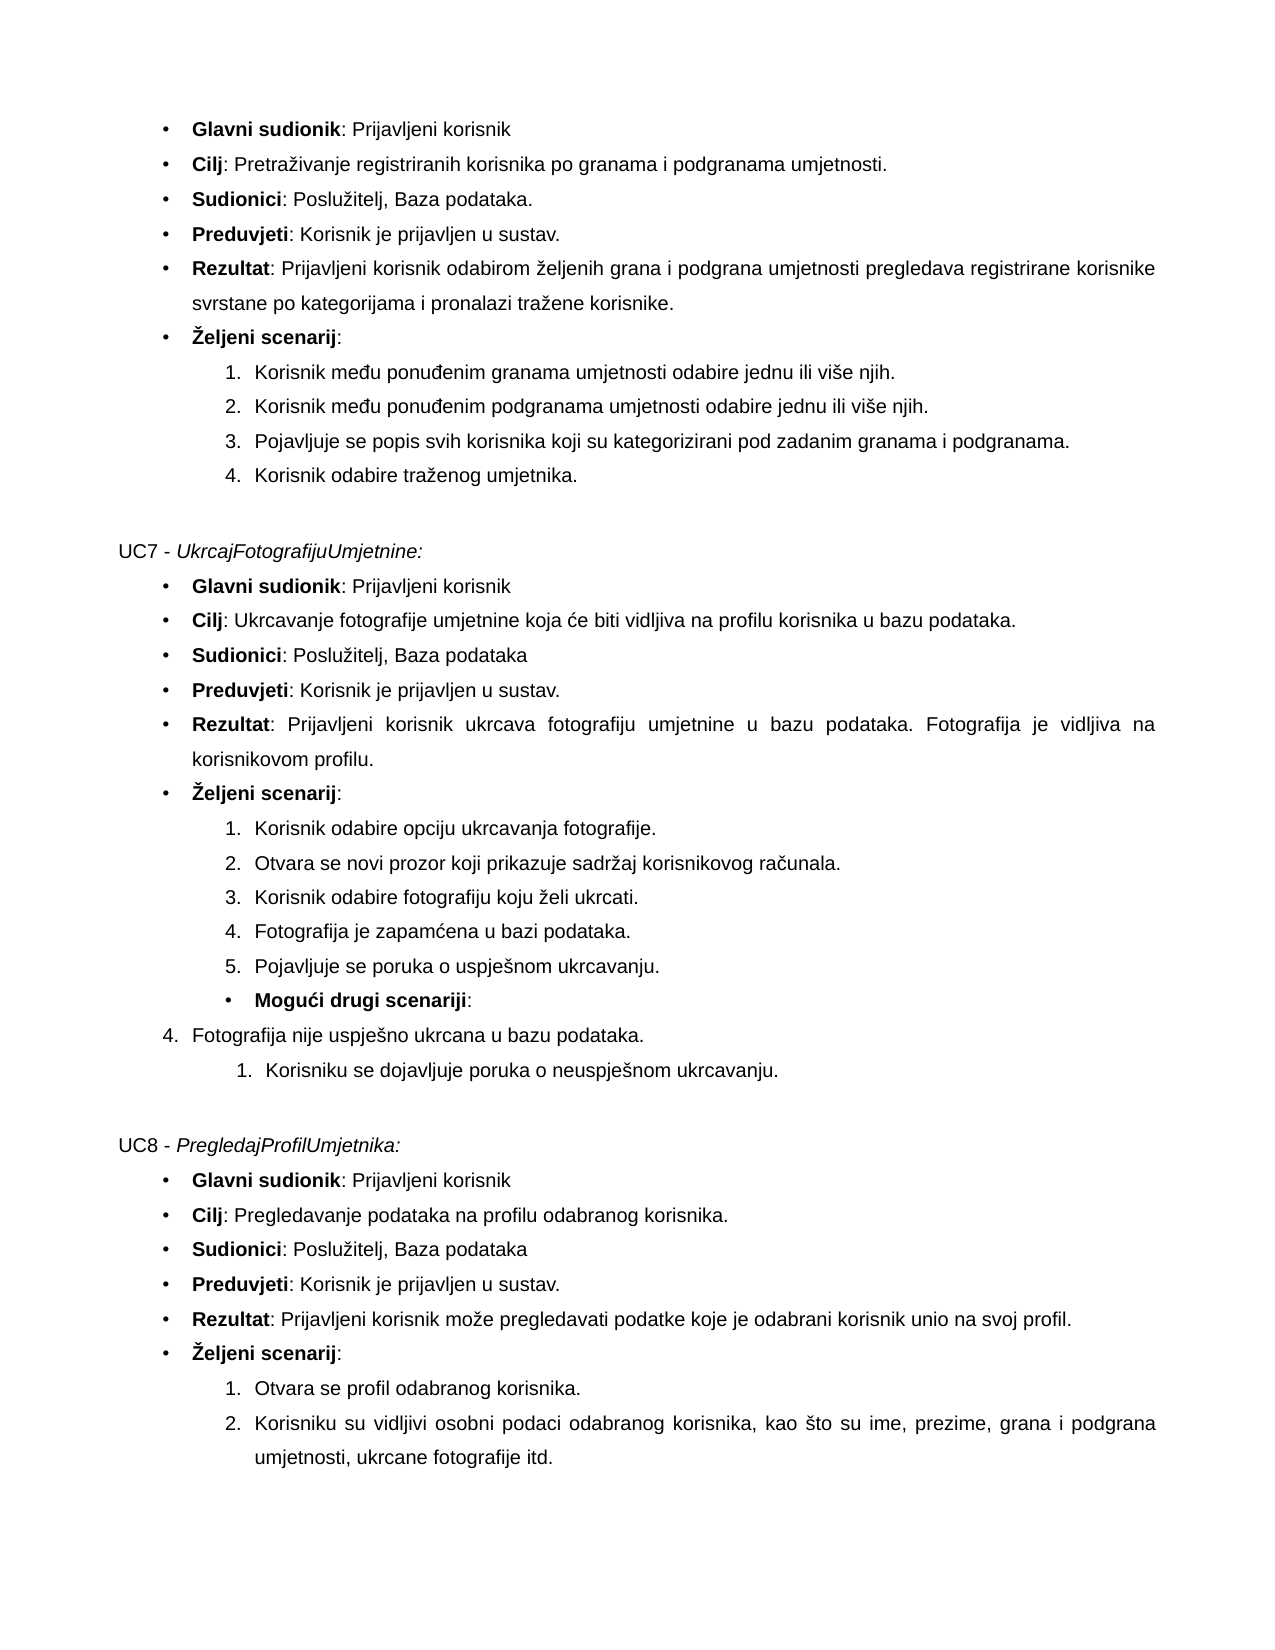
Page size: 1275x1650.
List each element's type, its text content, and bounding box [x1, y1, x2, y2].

list Željeni scenarij: [162, 1342, 1157, 1365]
list Korisnik među ponuđenim podgranama umjetnosti odabire jednu ili više njih. [225, 395, 1157, 418]
list Sudionici: Poslužitelj, Baza podataka [162, 644, 1157, 667]
list Cilj: Ukrcavanje fotografije umjetnine koja će biti vidljiva na profilu korisnika u bazu podataka. [162, 609, 1157, 632]
list Korisnik odabire fotografiju koju želi ukrcati. [225, 886, 1157, 909]
list Preduvjeti: Korisnik je prijavljen u sustav. [162, 222, 1157, 245]
list Sudionici: Poslužitelj, Baza podataka [162, 1238, 1157, 1261]
list Fotografija je zapamćena u bazi podataka. [225, 920, 1157, 943]
list Otvara se profil odabranog korisnika. [225, 1377, 1157, 1400]
text UC7 - UkrcajFotografijuUmjetnine: [118, 540, 1157, 563]
list Rezultat: Prijavljeni korisnik ukrcava fotografiju umjetnine u bazu podataka. Fotografija je vidljiva na korisnikovom profilu. [162, 713, 1157, 771]
list Mogući drugi scenariji: [225, 989, 1157, 1012]
list Glavni sudionik: Prijavljeni korisnik [162, 574, 1157, 597]
list Korisniku su vidljivi osobni podaci odabranog korisnika, kao što su ime, prezime, grana i podgrana umjetnosti, ukrcane fotografije itd. [225, 1411, 1157, 1469]
list Željeni scenarij: [162, 782, 1157, 805]
list Korisnik odabire traženog umjetnika. [225, 464, 1157, 487]
list Glavni sudionik: Prijavljeni korisnik [162, 1168, 1157, 1192]
list Fotografija nije uspješno ukrcana u bazu podataka. [162, 1024, 1157, 1047]
list Željeni scenarij: [162, 326, 1157, 349]
list Cilj: Pretraživanje registriranih korisnika po granama i podgranama umjetnosti. [162, 153, 1157, 176]
list Glavni sudionik: Prijavljeni korisnik [162, 118, 1157, 141]
list Korisnik odabire opciju ukrcavanja fotografije. [225, 817, 1157, 840]
list Cilj: Pregledavanje podataka na profilu odabranog korisnika. [162, 1203, 1157, 1226]
text UC8 - PregledajProfilUmjetnika: [118, 1134, 1157, 1157]
list Korisniku se dojavljuje poruka o neuspješnom ukrcavanju. [236, 1058, 1157, 1081]
list Preduvjeti: Korisnik je prijavljen u sustav. [162, 1273, 1157, 1296]
list Otvara se novi prozor koji prikazuje sadržaj korisnikovog računala. [225, 851, 1157, 874]
list Pojavljuje se popis svih korisnika koji su kategorizirani pod zadanim granama i podgranama. [225, 429, 1157, 453]
list Rezultat: Prijavljeni korisnik odabirom željenih grana i podgrana umjetnosti pregledava registrirane korisnike svrstane po kategorijama i pronalazi tražene korisnike. [162, 257, 1157, 314]
list Korisnik među ponuđenim granama umjetnosti odabire jednu ili više njih. [225, 361, 1157, 384]
list Sudionici: Poslužitelj, Baza podataka. [162, 187, 1157, 211]
list Rezultat: Prijavljeni korisnik može pregledavati podatke koje je odabrani korisnik unio na svoj profil. [162, 1307, 1157, 1330]
list Pojavljuje se poruka o uspješnom ukrcavanju. [225, 955, 1157, 978]
list Preduvjeti: Korisnik je prijavljen u sustav. [162, 678, 1157, 701]
